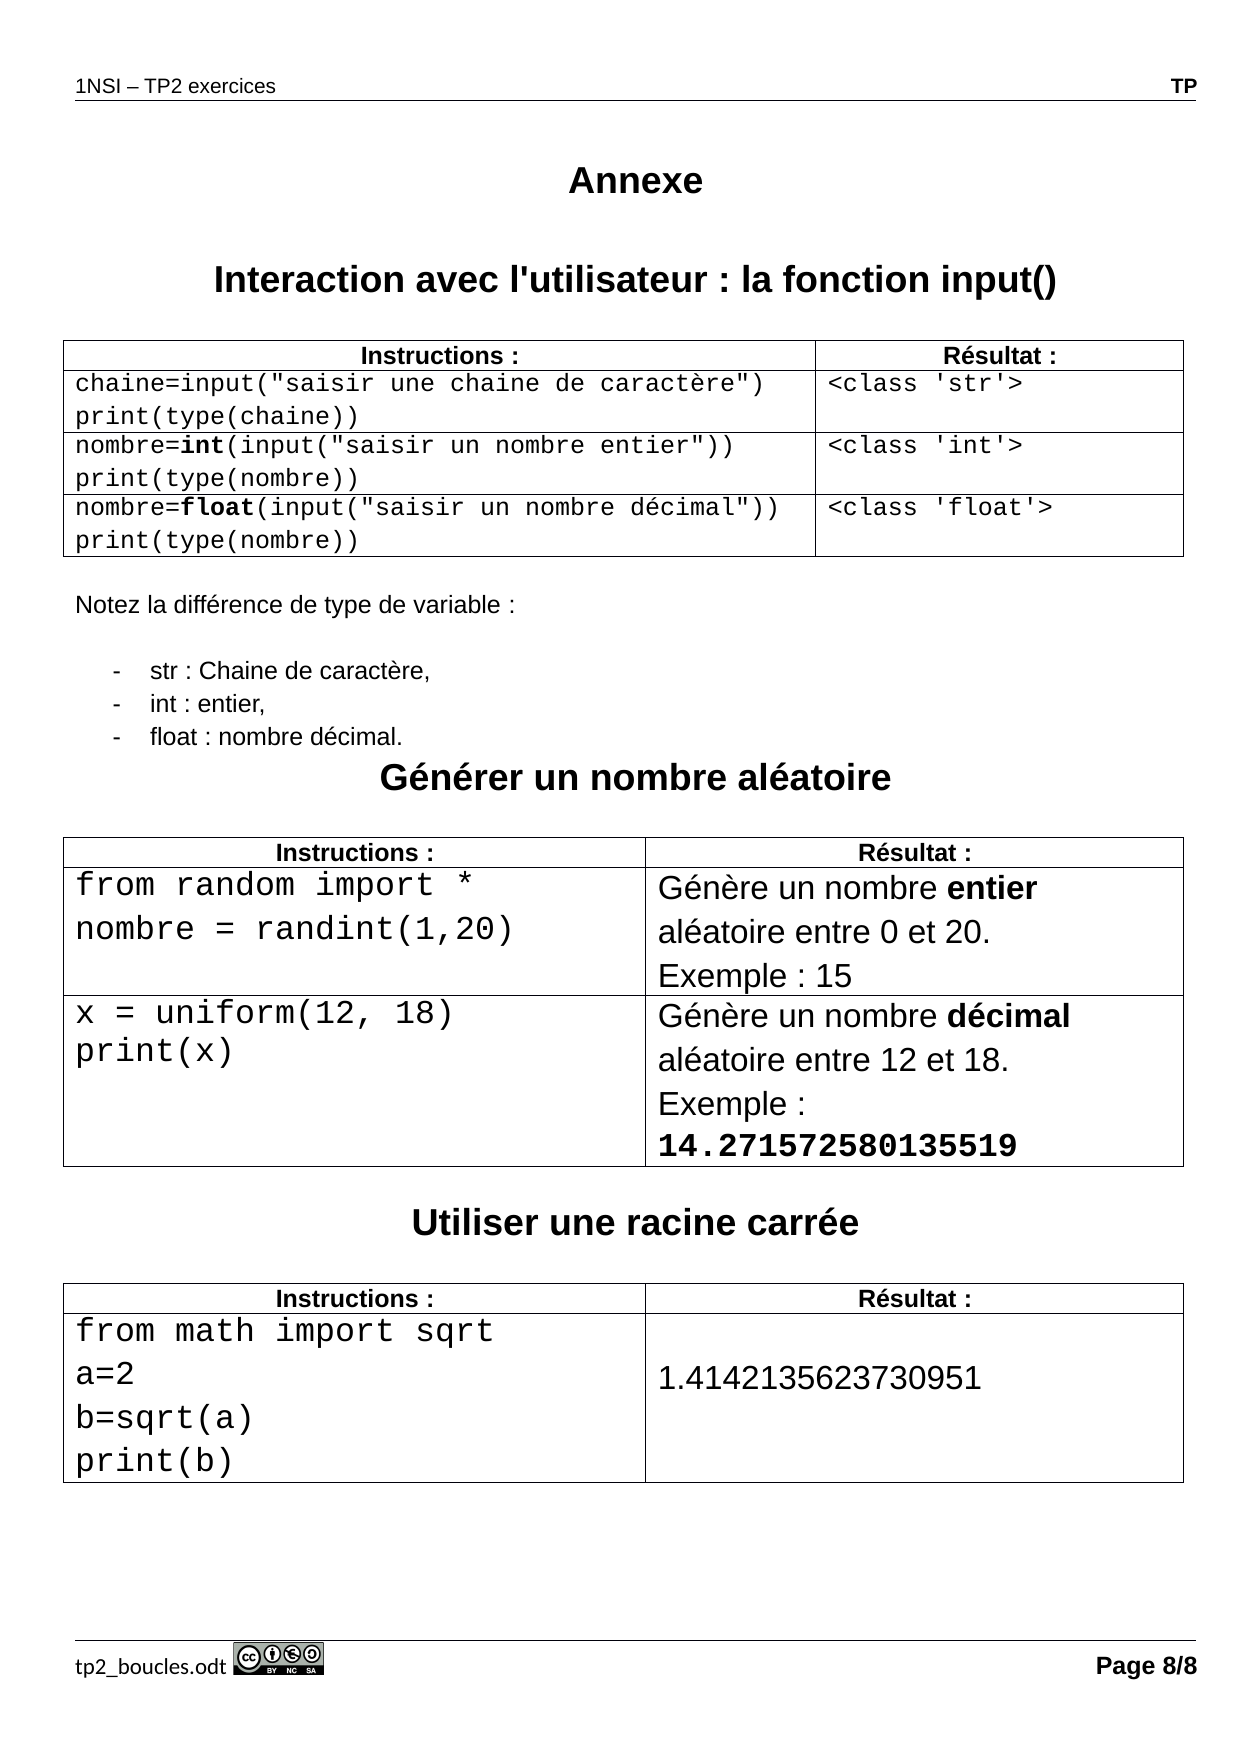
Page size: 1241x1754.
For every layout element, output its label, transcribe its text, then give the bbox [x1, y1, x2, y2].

table_header Instructions : [64, 341, 815, 370]
table_cell <class 'str'> [816, 371, 1183, 432]
text Interaction avec l'utilisateur : la fonction input() [75, 257, 1196, 301]
list int : entier, [112, 689, 1196, 717]
table_cell Génère un nombre décimal aléatoire entre 12 et 18. Exemple : 14.271572580135519 [646, 996, 1183, 1166]
table_cell <class 'float'> [816, 495, 1183, 556]
table_header Résultat : [646, 1284, 1183, 1313]
table_cell nombre=int(input("saisir un nombre entier")) print(type(nombre)) [64, 433, 815, 494]
table_header Instructions : [64, 1284, 645, 1313]
table_header Résultat : [646, 838, 1183, 867]
table_cell 1.4142135623730951 [646, 1314, 1183, 1482]
table_cell x = uniform(12, 18) print(x) [64, 996, 645, 1166]
list float : nombre décimal. [112, 722, 1196, 750]
picture [233, 1642, 324, 1675]
table_cell from math import sqrt a=2 b=sqrt(a) print(b) [64, 1314, 645, 1482]
table_header Instructions : [64, 838, 645, 867]
table_cell from random import * nombre = randint(1,20) [64, 868, 645, 995]
table_cell nombre=float(input("saisir un nombre décimal")) print(type(nombre)) [64, 495, 815, 556]
text Notez la différence de type de variable : [75, 589, 1196, 618]
table_cell chaine=input("saisir une chaine de caractère") print(type(chaine)) [64, 371, 815, 432]
table_cell Génère un nombre entier aléatoire entre 0 et 20. Exemple : 15 [646, 868, 1183, 995]
text Générer un nombre aléatoire [75, 755, 1196, 798]
table_header Résultat : [816, 341, 1183, 370]
table_cell <class 'int'> [816, 433, 1183, 494]
text Annexe [75, 158, 1196, 201]
text Utiliser une racine carrée [75, 1200, 1196, 1243]
list str : Chaine de caractère, [112, 656, 1196, 684]
